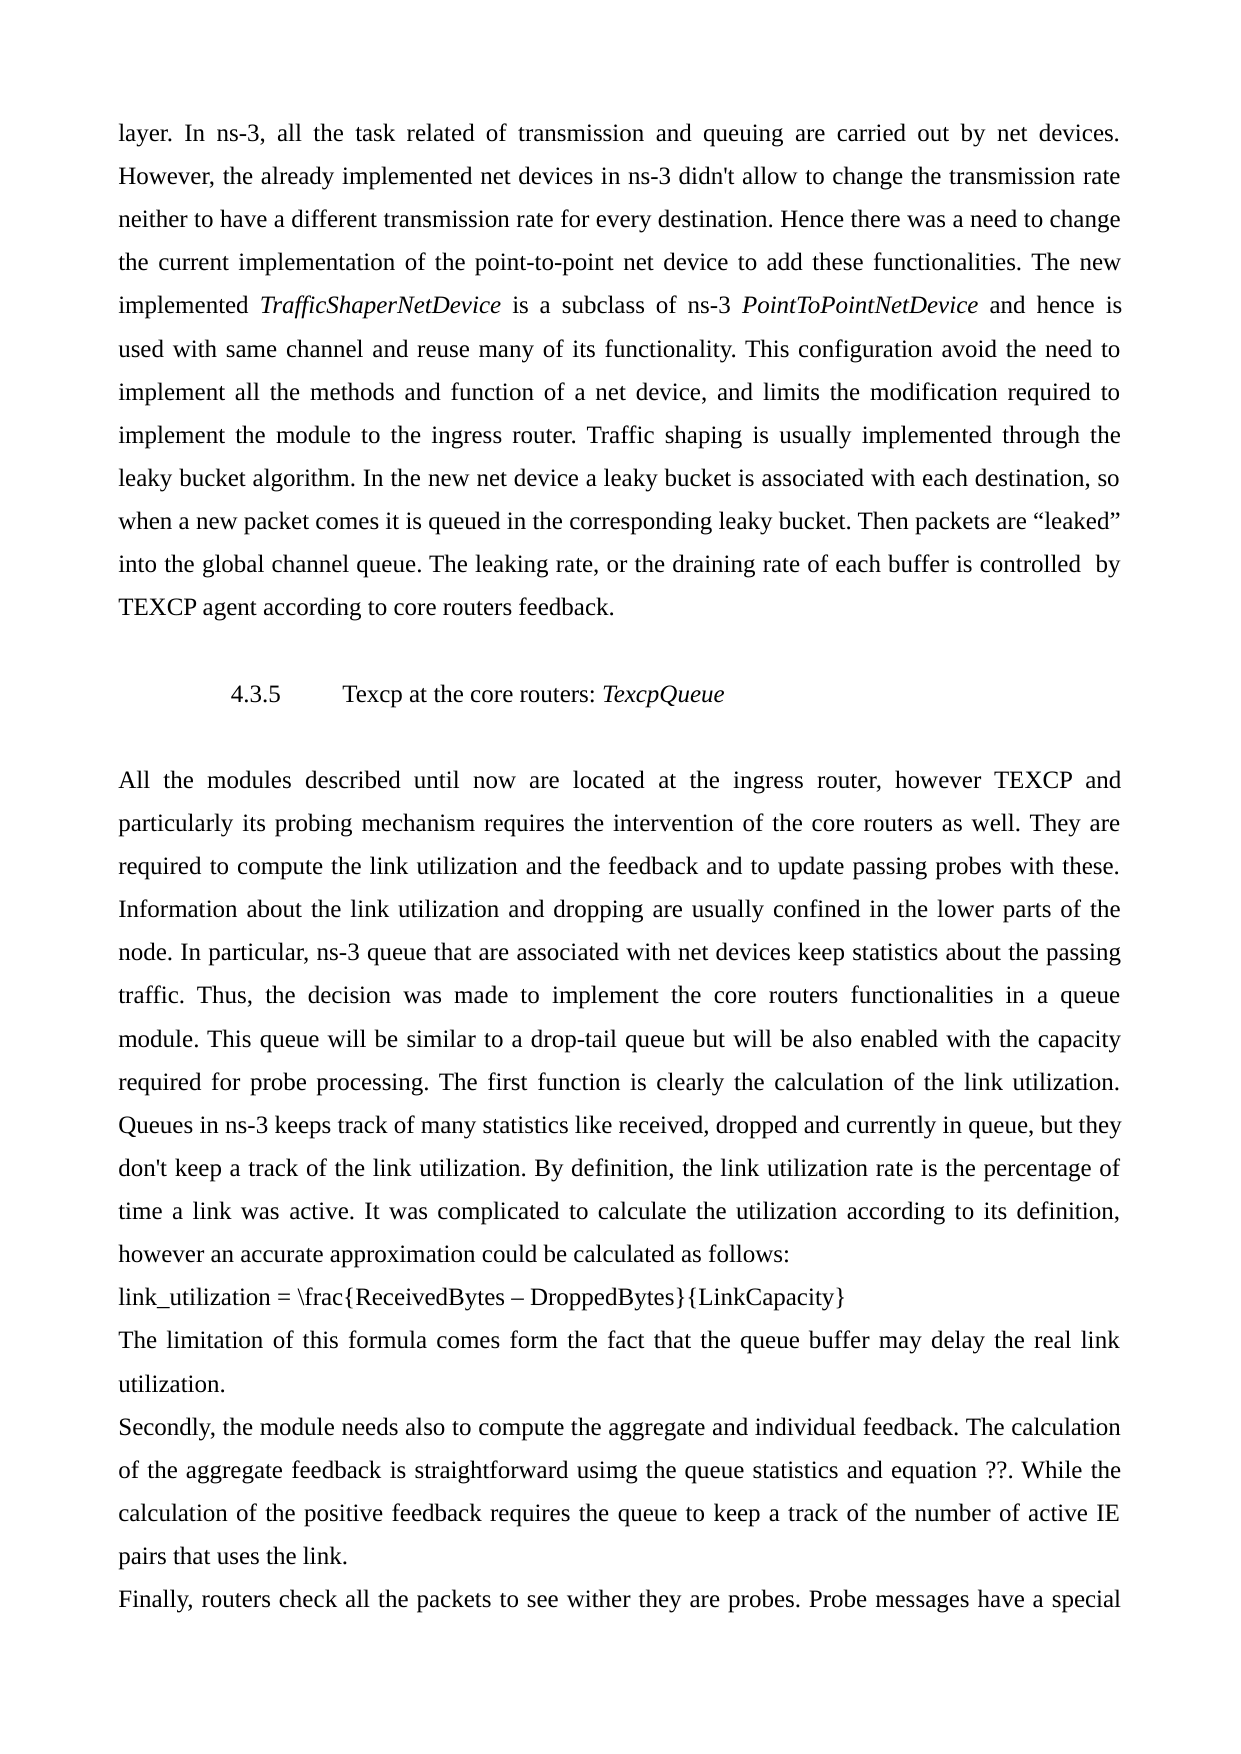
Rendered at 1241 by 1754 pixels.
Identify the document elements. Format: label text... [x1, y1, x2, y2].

text All the modules described until now are located at the ingress router, however TEXCP and particularly its probing mechanism requires the intervention of the core routers as well. They are required to compute the link utilization and the feedback and to update passing probes with these. Information about the link utilization and dropping are usually confined in the lower parts of the node. In particular, ns-3 queue that are associated with net devices keep statistics about the passing traffic. Thus, the decision was made to implement the core routers functionalities in a queue module. This queue will be similar to a drop-tail queue but will be also enabled with the capacity required for probe processing. The first function is clearly the calculation of the link utilization. Queues in ns-3 keeps track of many statistics like received, dropped and currently in queue, but they don't keep a track of the link utilization. By definition, the link utilization rate is the percentage of time a link was active. It was complicated to calculate the utilization according to its definition, however an accurate approximation could be calculated as follows: [118, 765, 1122, 1268]
text Secondly, the module needs also to compute the aggregate and individual feedback. The calculation of the aggregate feedback is straightforward usimg the queue statistics and equation ??. While the calculation of the positive feedback requires the queue to keep a track of the number of active IE pairs that uses the link. [118, 1412, 1122, 1570]
list Texcp at the core routers: TexcpQueue [231, 679, 1122, 707]
text The limitation of this formula comes form the fact that the queue buffer may delay the real link utilization. [118, 1326, 1122, 1397]
text link_utilization = \frac{ReceivedBytes – DroppedBytes}{LinkCapacity} [118, 1282, 1122, 1311]
text Finally, routers check all the packets to see wither they are probes. Probe messages have a special [118, 1584, 1122, 1613]
text layer. In ns-3, all the task related of transmission and queuing are carried out by net devices. However, the already implemented net devices in ns-3 didn't allow to change the transmission rate neither to have a different transmission rate for every destination. Hence there was a need to change the current implementation of the point-to-point net device to add these functionalities. The new implemented TrafficShaperNetDevice is a subclass of ns-3 PointToPointNetDevice and hence is used with same channel and reuse many of its functionality. This configuration avoid the need to implement all the methods and function of a net device, and limits the modification required to implement the module to the ingress router. Traffic shaping is usually implemented through the leaky bucket algorithm. In the new net device a leaky bucket is associated with each destination, so when a new packet comes it is queued in the corresponding leaky bucket. Then packets are “leaked” into the global channel queue. The leaking rate, or the draining rate of each buffer is controlled by TEXCP agent according to core routers feedback. [118, 118, 1122, 621]
